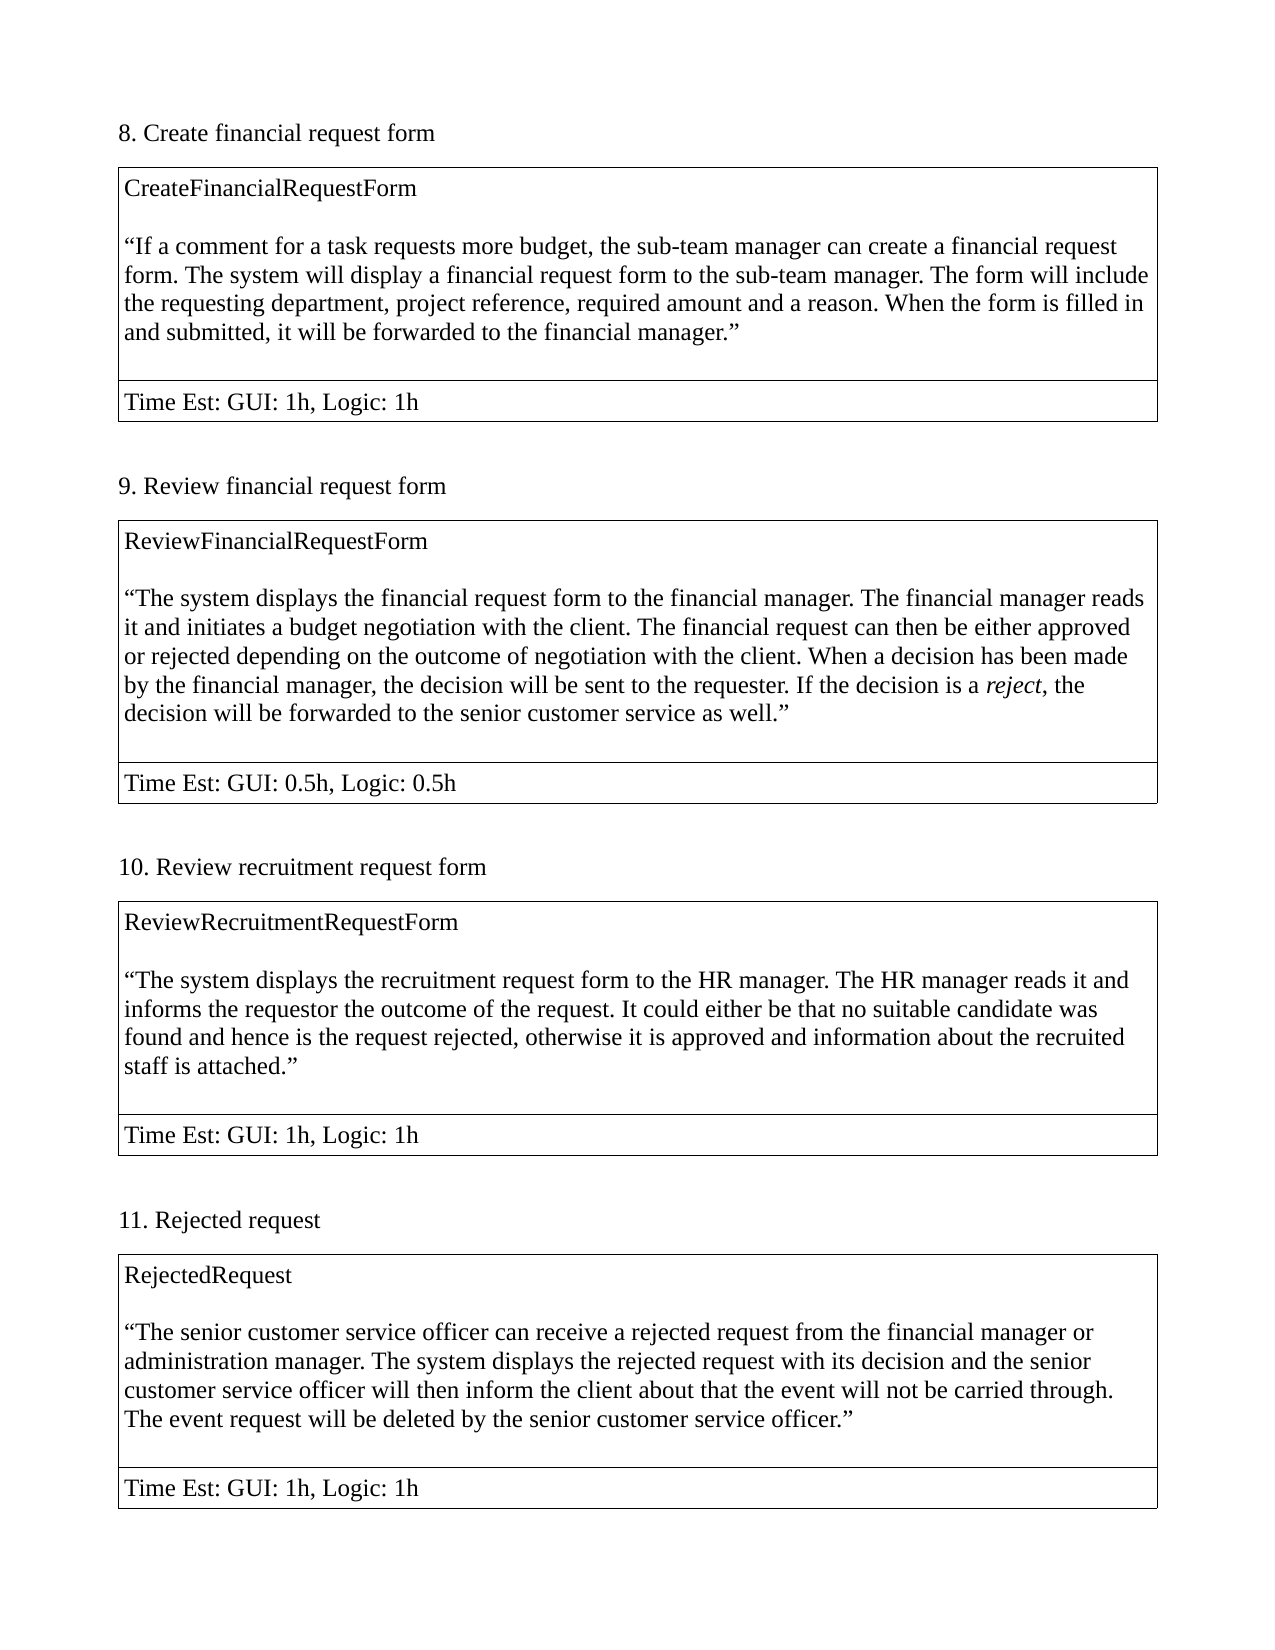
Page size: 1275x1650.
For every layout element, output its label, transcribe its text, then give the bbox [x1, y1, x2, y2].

text 10. Review recruitment request form [118, 852, 1157, 881]
table_header RejectedRequest “The senior customer service officer can receive a rejected request from the financial manager or administration manager. The system displays the rejected request with its decision and the senior customer service officer will then inform the client about that the event will not be carried through. The event request will be deleted by the senior customer service officer.” [119, 1255, 1157, 1467]
text 11. Rejected request [118, 1205, 1157, 1233]
table_cell Time Est: GUI: 1h, Logic: 1h [119, 1115, 1157, 1155]
text 9. Review financial request form [118, 471, 1157, 499]
text 8. Create financial request form [118, 118, 1157, 147]
table_cell Time Est: GUI: 1h, Logic: 1h [119, 381, 1157, 421]
table_header CreateFinancialRequestForm “If a comment for a task requests more budget, the sub-team manager can create a financial request form. The system will display a financial request form to the sub-team manager. The form will include the requesting department, project reference, required amount and a reason. When the form is filled in and submitted, it will be forwarded to the financial manager.” [119, 168, 1157, 380]
table_header ReviewFinancialRequestForm “The system displays the financial request form to the financial manager. The financial manager reads it and initiates a budget negotiation with the client. The financial request can then be either approved or rejected depending on the outcome of negotiation with the client. When a decision has been made by the financial manager, the decision will be sent to the requester. If the decision is a reject, the decision will be forwarded to the senior customer service as well.” [119, 521, 1157, 762]
table_cell Time Est: GUI: 1h, Logic: 1h [119, 1468, 1157, 1508]
table_header ReviewRecruitmentRequestForm “The system displays the recruitment request form to the HR manager. The HR manager reads it and informs the requestor the outcome of the request. It could either be that no suitable candidate was found and hence is the request rejected, otherwise it is approved and information about the recruited staff is attached.” [119, 902, 1157, 1114]
table_cell Time Est: GUI: 0.5h, Logic: 0.5h [119, 763, 1157, 802]
